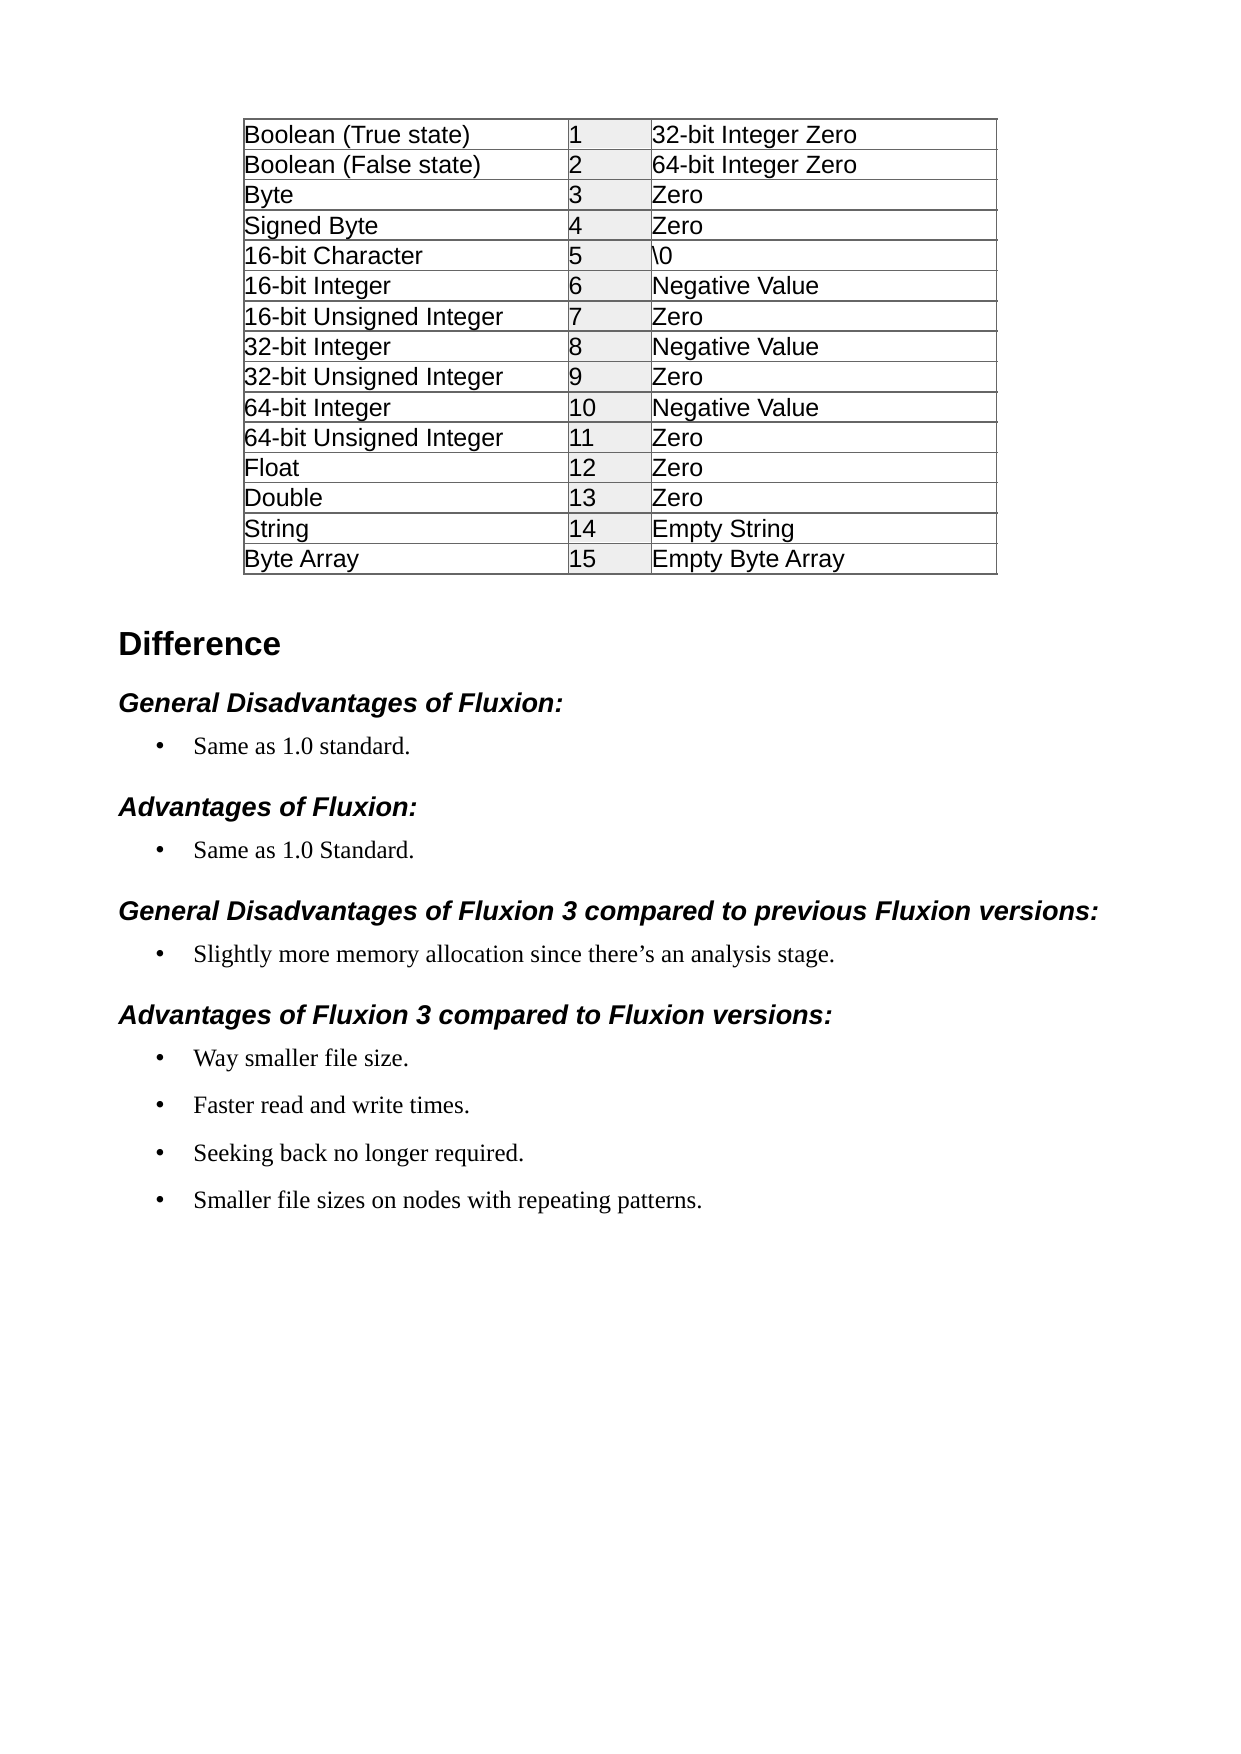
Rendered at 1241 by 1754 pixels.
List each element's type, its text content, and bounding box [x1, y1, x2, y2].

table_cell Zero [652, 180, 996, 209]
list Way smaller file size. [156, 1043, 1122, 1071]
table_cell Byte [245, 180, 568, 209]
table_cell 16-bit Unsigned Integer [245, 302, 568, 330]
table_cell Negative Value [652, 393, 996, 421]
table_cell Zero [652, 483, 996, 512]
table_cell 11 [569, 423, 651, 452]
table_cell 9 [569, 362, 651, 391]
table_cell 14 [569, 514, 651, 542]
table_cell 64-bit Integer Zero [652, 150, 996, 179]
table_cell Negative Value [652, 271, 996, 300]
table_cell 32-bit Integer Zero [652, 120, 996, 148]
list Faster read and write times. [156, 1090, 1122, 1119]
table_cell Boolean (True state) [245, 120, 568, 148]
table_cell 6 [569, 271, 651, 300]
table_cell Boolean (False state) [245, 150, 568, 179]
table_cell 4 [569, 211, 651, 239]
table_cell Zero [652, 211, 996, 239]
table_cell Signed Byte [245, 211, 568, 239]
table_cell 12 [569, 453, 651, 482]
subtitle General Disadvantages of Fluxion: [118, 687, 1122, 719]
table_cell Empty String [652, 514, 996, 542]
table_cell 16-bit Integer [245, 271, 568, 300]
table_cell 32-bit Integer [245, 332, 568, 361]
table_cell 32-bit Unsigned Integer [245, 362, 568, 391]
table_cell 13 [569, 483, 651, 512]
table_cell Zero [652, 423, 996, 452]
table_cell 64-bit Unsigned Integer [245, 423, 568, 452]
list Slightly more memory allocation since there’s an analysis stage. [156, 939, 1122, 968]
table_cell 15 [569, 544, 651, 573]
table_cell Negative Value [652, 332, 996, 361]
table_cell 5 [569, 241, 651, 270]
table_cell 64-bit Integer [245, 393, 568, 421]
table_cell Zero [652, 362, 996, 391]
table_cell Zero [652, 302, 996, 330]
subtitle Advantages of Fluxion: [118, 791, 1122, 822]
subtitle General Disadvantages of Fluxion 3 compared to previous Fluxion versions: [118, 895, 1122, 926]
table_cell 10 [569, 393, 651, 421]
table_cell 1 [569, 120, 651, 148]
table_cell Byte Array [245, 544, 568, 573]
table_cell \0 [652, 241, 996, 270]
table_cell 3 [569, 180, 651, 209]
list Same as 1.0 standard. [156, 731, 1122, 760]
subtitle Advantages of Fluxion 3 compared to Fluxion versions: [118, 999, 1122, 1030]
table_cell Zero [652, 453, 996, 482]
list Same as 1.0 Standard. [156, 835, 1122, 864]
table_cell 8 [569, 332, 651, 361]
list Seeking back no longer required. [156, 1138, 1122, 1167]
table_cell Float [245, 453, 568, 482]
subtitle Difference [118, 624, 1122, 662]
table_cell String [245, 514, 568, 542]
table_cell 7 [569, 302, 651, 330]
table_cell 16-bit Character [245, 241, 568, 270]
table_cell Double [245, 483, 568, 512]
table_cell 2 [569, 150, 651, 179]
table_cell Empty Byte Array [652, 544, 996, 573]
list Smaller file sizes on nodes with repeating patterns. [156, 1186, 1122, 1214]
